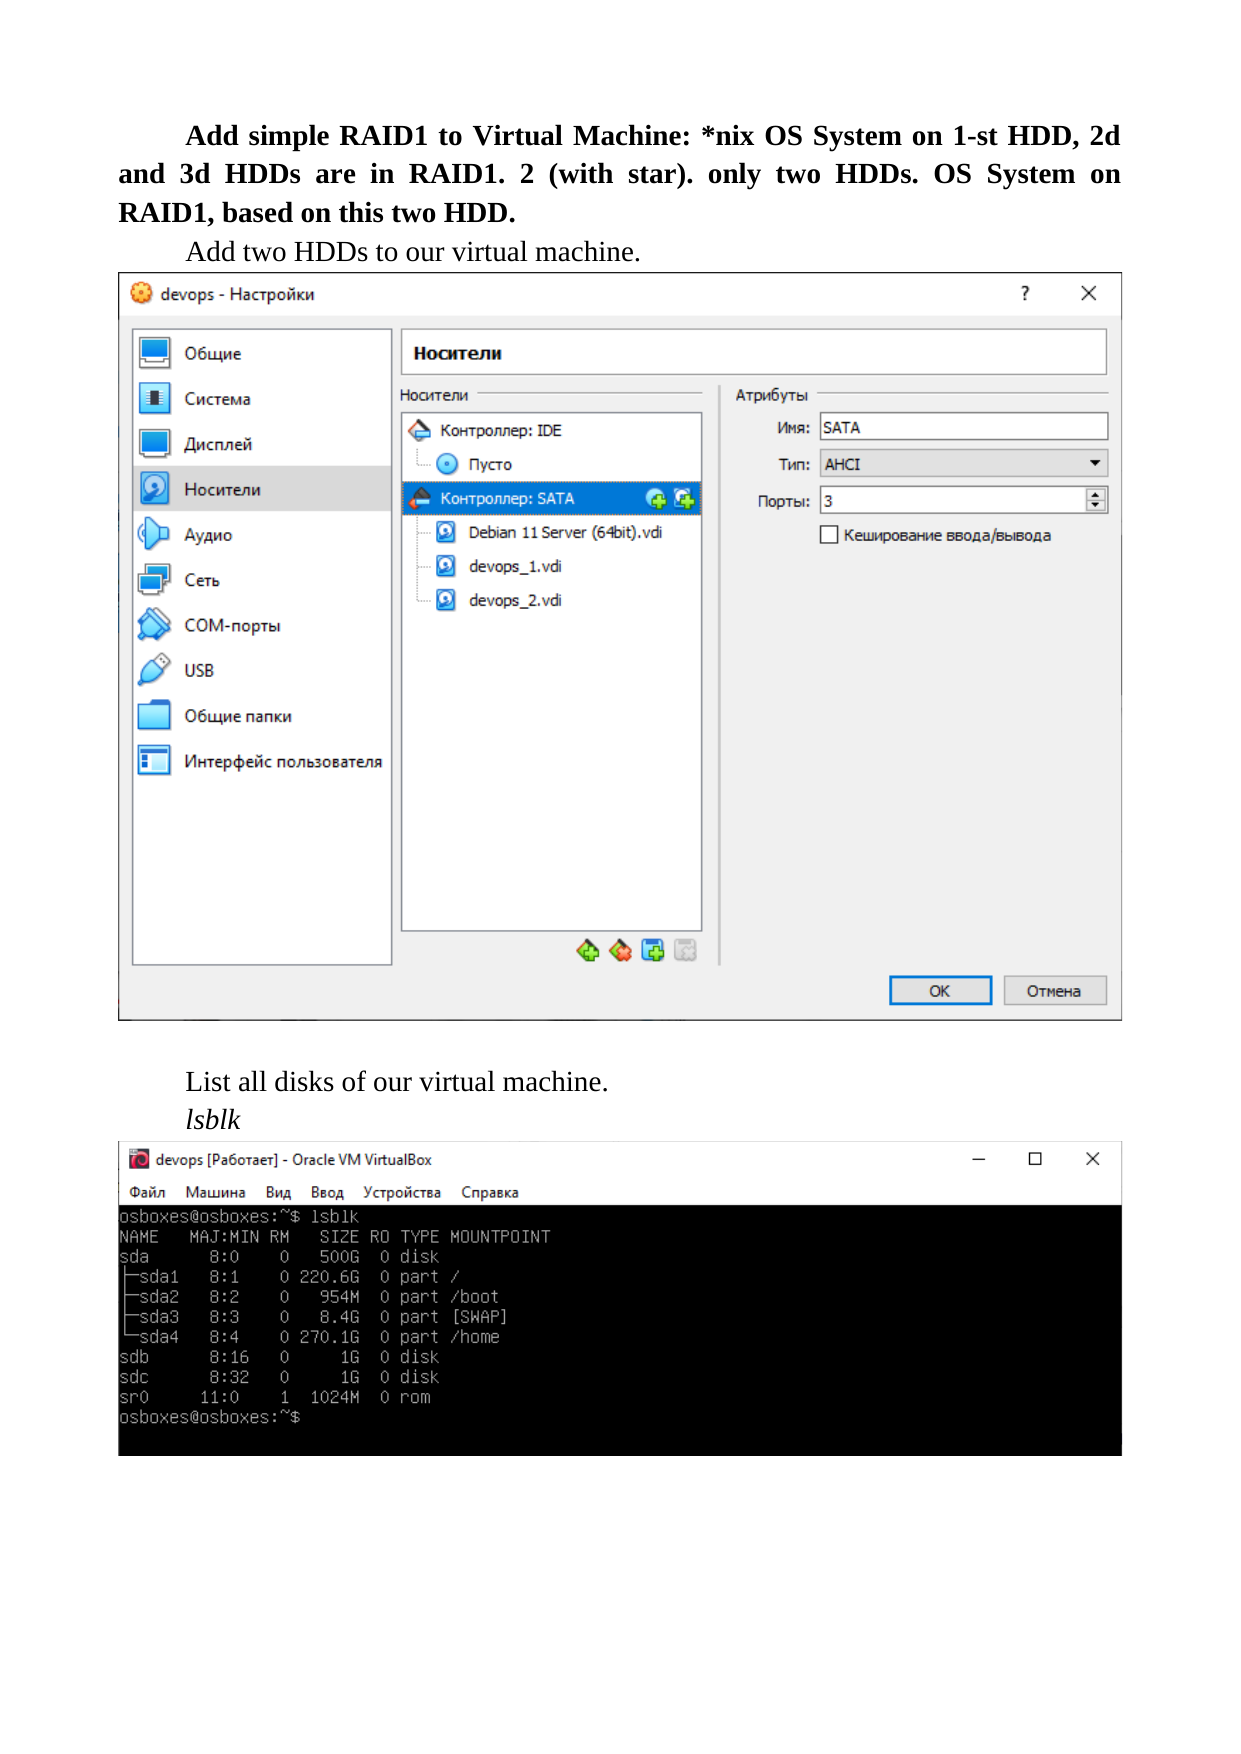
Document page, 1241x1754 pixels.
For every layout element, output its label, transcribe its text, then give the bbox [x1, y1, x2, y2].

text Add two HDDs to our virtual machine. [118, 234, 1122, 267]
picture [118, 1141, 1123, 1456]
picture [118, 272, 1123, 1021]
text lsblk [118, 1102, 1122, 1136]
text Add simple RAID1 to Virtual Machine: *nix OS System on 1-st HDD, 2d and 3d HDDs are in RAID1. 2 (with star). only two HDDs. OS System on RAID1, based on this two HDD. [118, 118, 1122, 229]
text List all disks of our virtual machine. [118, 1064, 1122, 1097]
